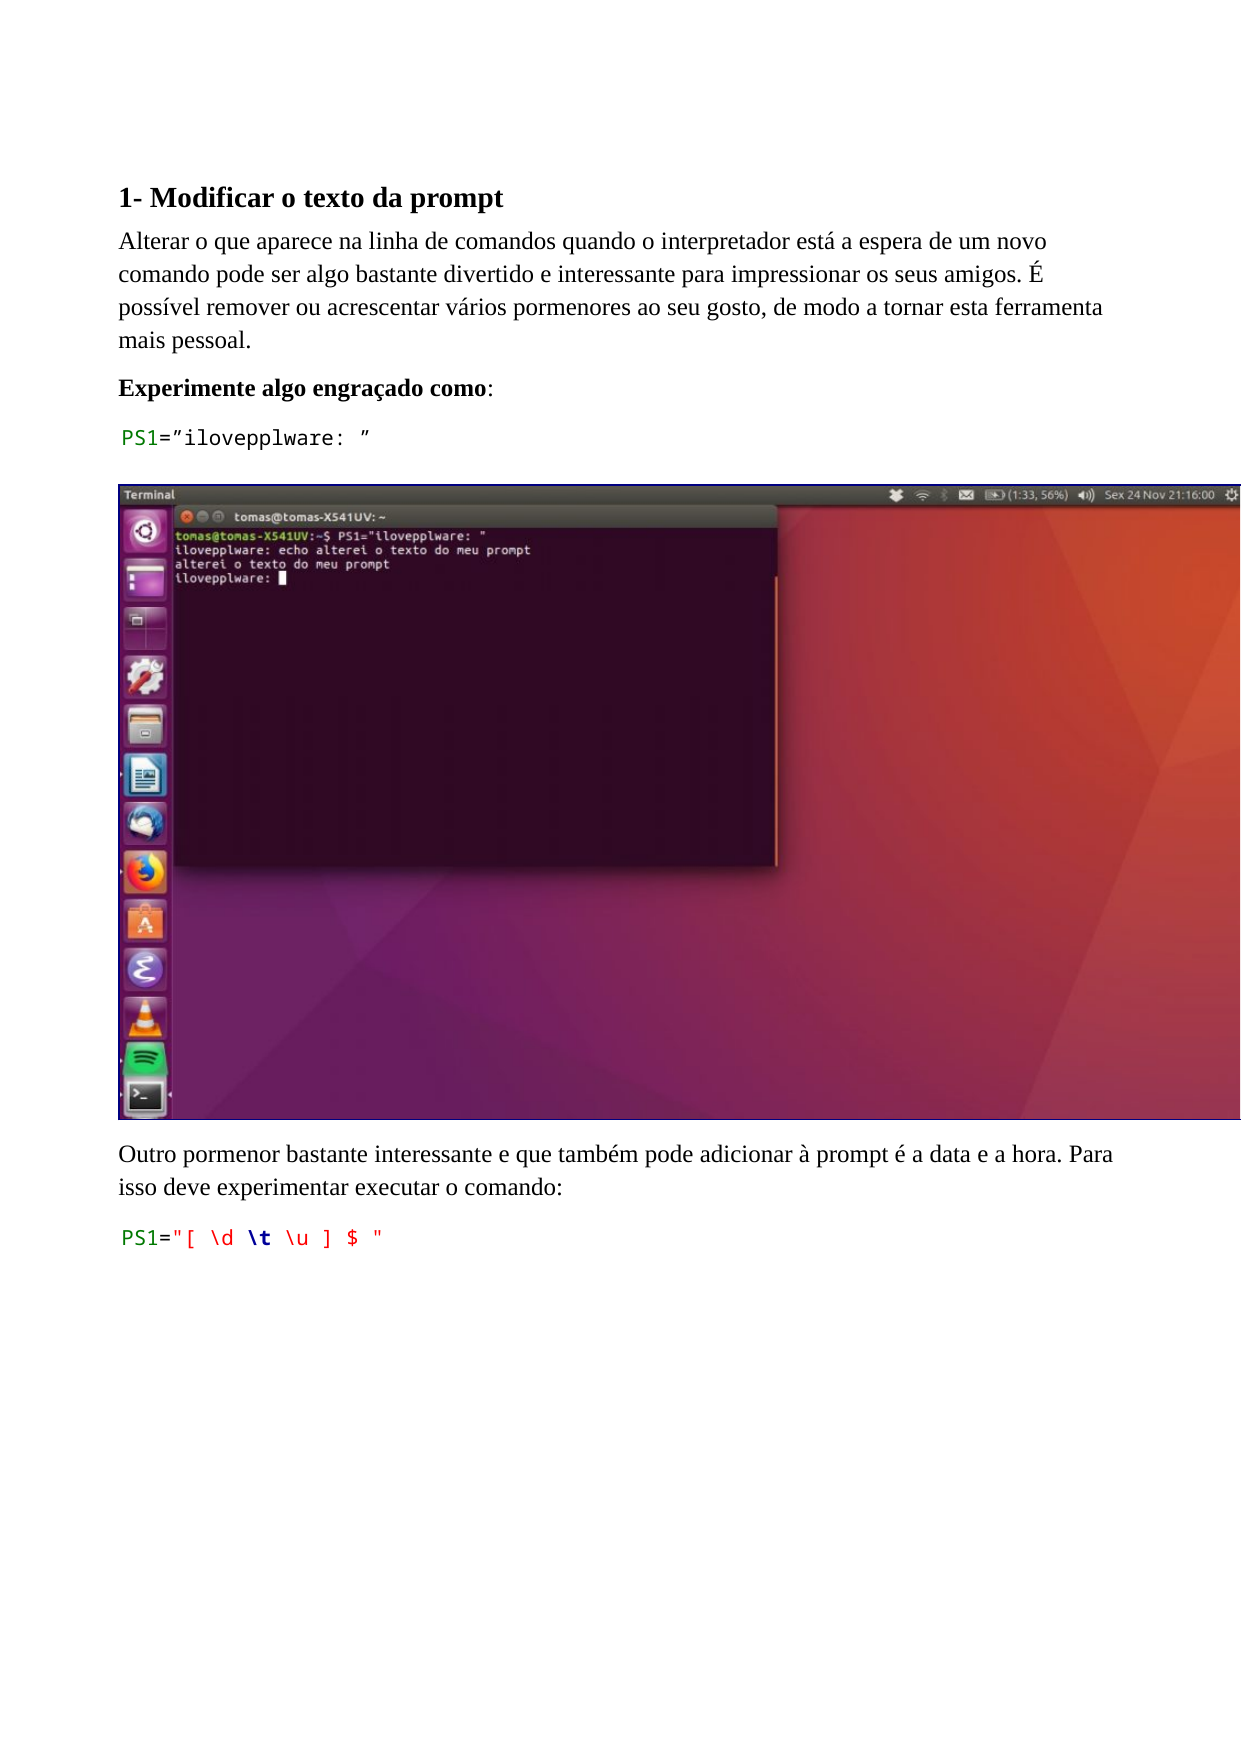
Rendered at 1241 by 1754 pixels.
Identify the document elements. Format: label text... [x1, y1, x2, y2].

text Alterar o que aparece na linha de comandos quando o interpretador está a espera de um novo comando pode ser algo bastante divertido e interessante para impressionar os seus amigos. É possível remover ou acrescentar vários pormenores ao seu gosto, de modo a tornar esta ferramenta mais pessoal. [118, 226, 1122, 354]
subtitle 1- Modificar o texto da prompt [118, 180, 1122, 214]
table_header PS1=”ilovepplware: ” [118, 421, 386, 484]
text Experimente algo engraçado como: [118, 373, 1122, 402]
picture [120, 486, 1241, 1119]
table_header PS1="[ \d \t \u ] $ " [118, 1220, 398, 1283]
text Outro pormenor bastante interessante e que também pode adicionar à prompt é a data e a hora. Para isso deve experimentar executar o comando: [118, 1139, 1122, 1201]
